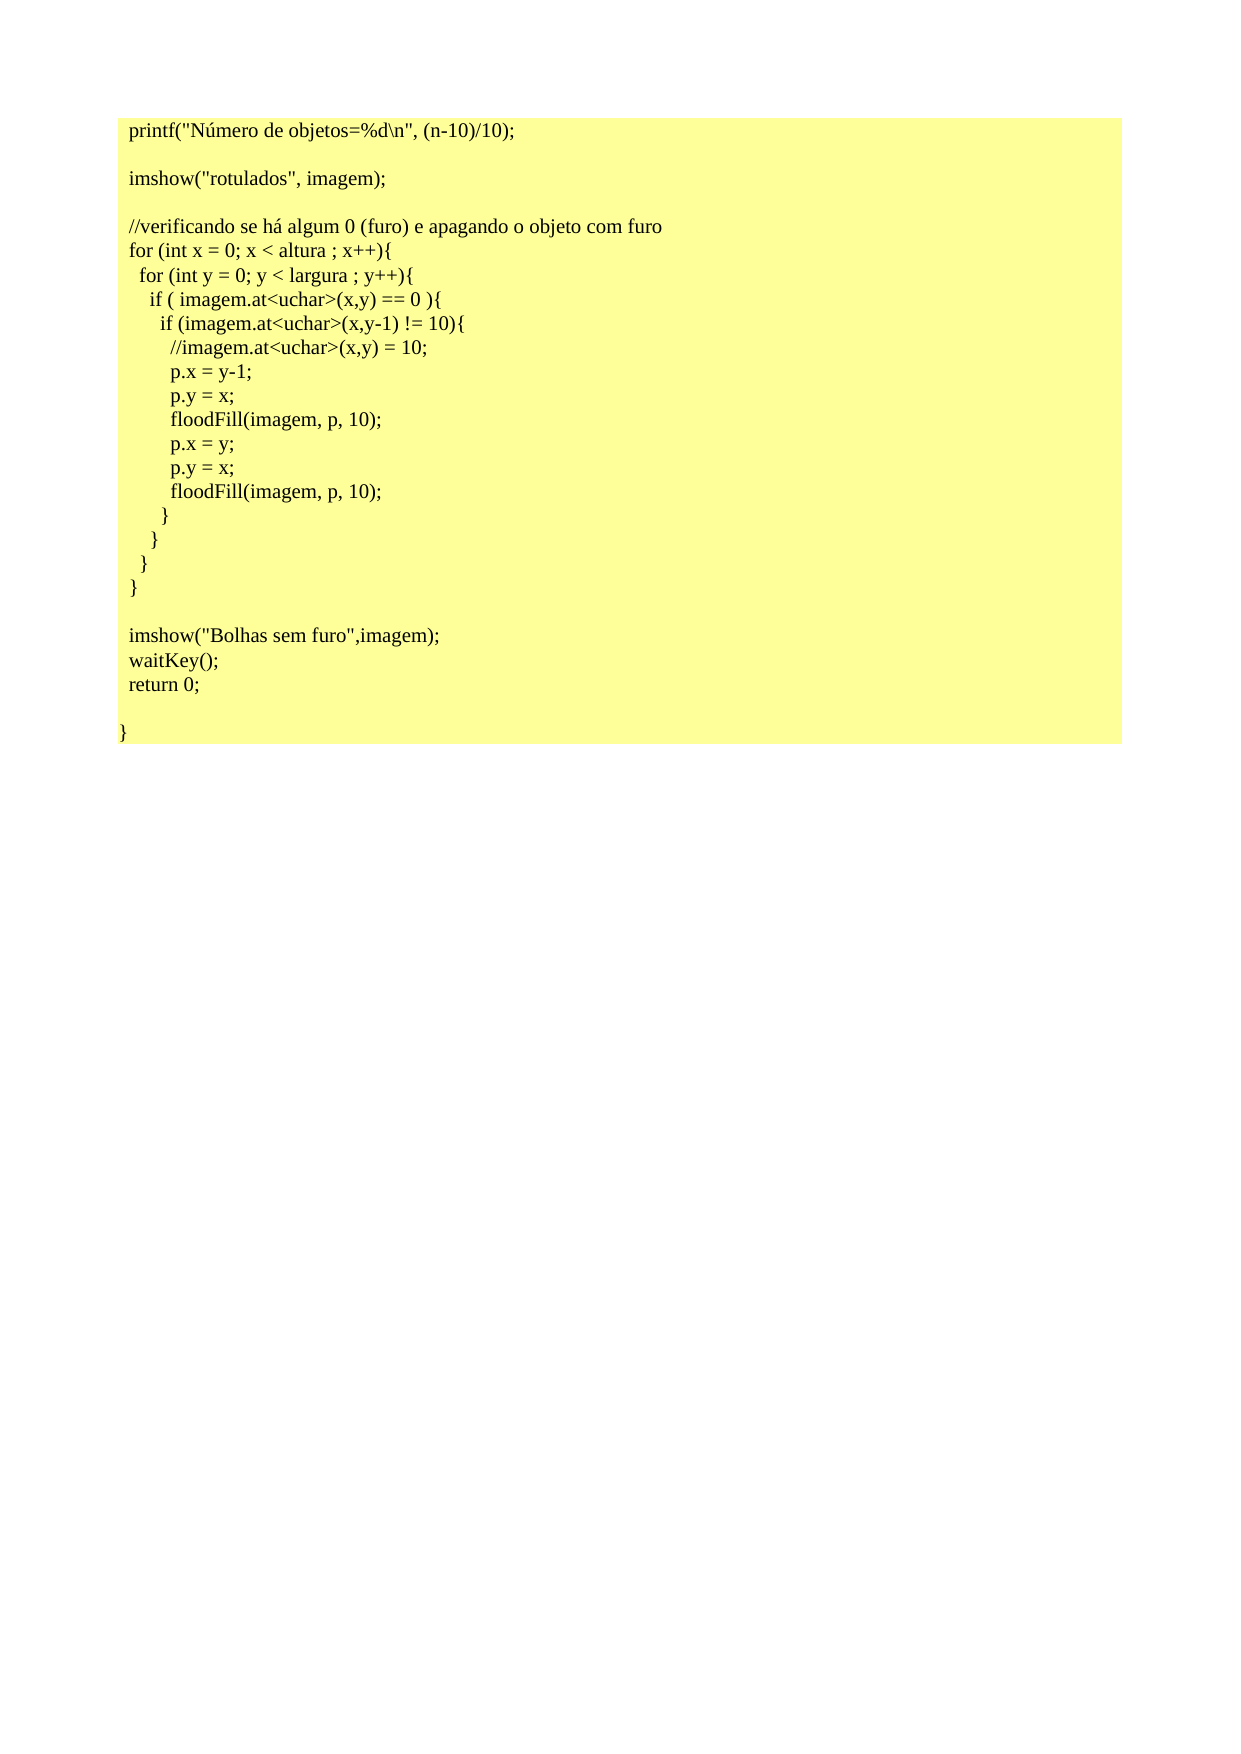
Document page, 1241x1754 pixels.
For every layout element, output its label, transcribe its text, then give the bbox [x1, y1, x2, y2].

text if (imagem.at<uchar>(x,y-1) != 10){ [118, 311, 1122, 335]
text printf("Número de objetos=%d\n", (n-10)/10); [118, 118, 1122, 142]
text return 0; [118, 672, 1122, 696]
text p.x = y; [118, 431, 1122, 455]
text for (int y = 0; y < largura ; y++){ [118, 262, 1122, 287]
text if ( imagem.at<uchar>(x,y) == 0 ){ [118, 287, 1122, 311]
text for (int x = 0; x < altura ; x++){ [118, 238, 1122, 262]
text p.x = y-1; [118, 359, 1122, 383]
text } [118, 527, 1122, 551]
text } [118, 720, 1122, 744]
text floodFill(imagem, p, 10); [118, 479, 1122, 503]
text } [118, 503, 1122, 527]
text } [118, 575, 1122, 599]
text p.y = x; [118, 455, 1122, 479]
text floodFill(imagem, p, 10); [118, 407, 1122, 431]
text waitKey(); [118, 647, 1122, 672]
text imshow("rotulados", imagem); [118, 166, 1122, 190]
text //verificando se há algum 0 (furo) e apagando o objeto com furo [118, 214, 1122, 238]
text //imagem.at<uchar>(x,y) = 10; [118, 335, 1122, 359]
text p.y = x; [118, 383, 1122, 407]
text } [118, 551, 1122, 575]
text imshow("Bolhas sem furo",imagem); [118, 623, 1122, 647]
